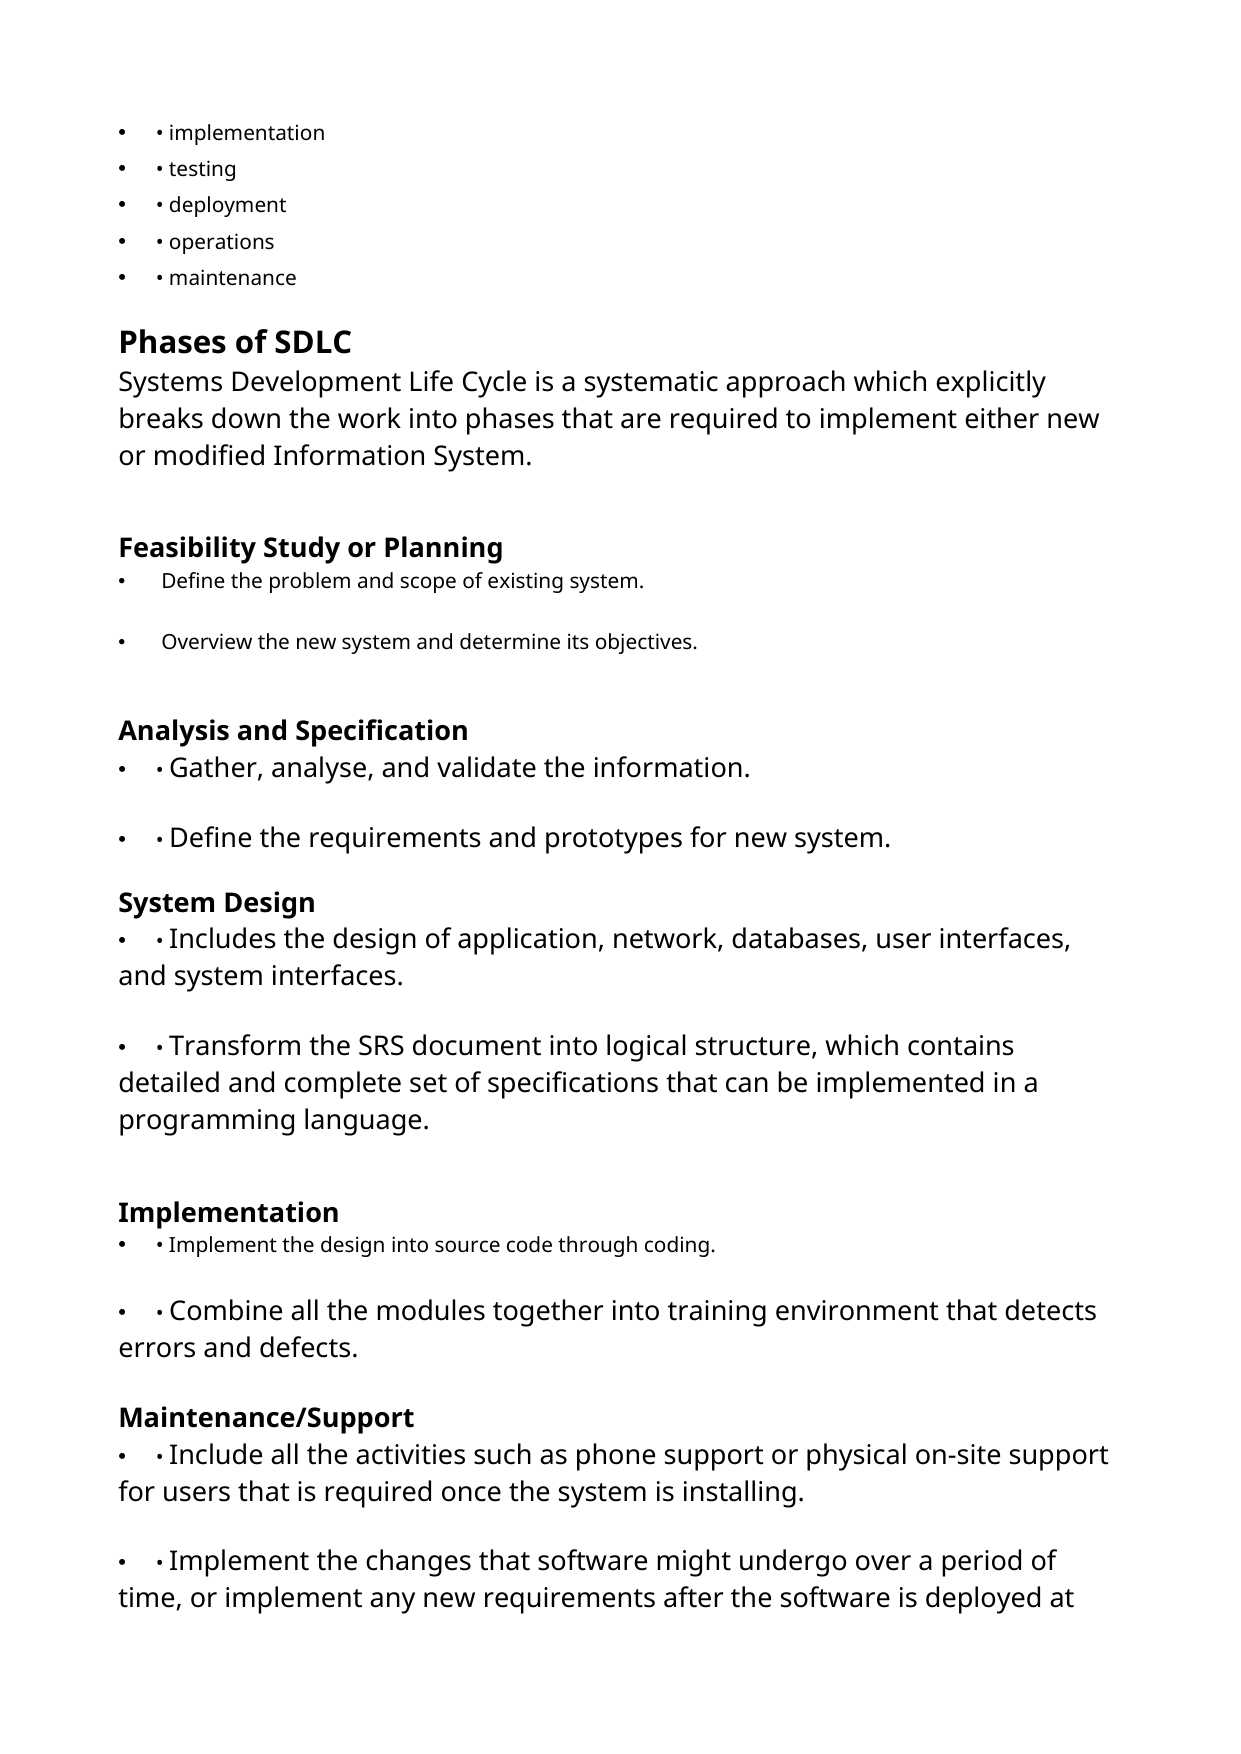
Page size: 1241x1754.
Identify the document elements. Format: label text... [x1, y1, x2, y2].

text Phases of SDLC [118, 319, 1122, 362]
list • deployment [81, 191, 1122, 219]
list • Define the requirements and prototypes for new system. [81, 818, 1122, 855]
list • maintenance [81, 263, 1122, 292]
text Implementation [118, 1193, 1122, 1230]
list • Gather, analyse, and validate the information. [81, 748, 1122, 785]
list • Transform the SRS document into logical structure, which contains detailed and complete set of specifications that can be implemented in a programming language. [81, 1027, 1122, 1137]
text Feasibility Study or Planning [118, 529, 1122, 566]
list • operations [81, 227, 1122, 255]
text Analysis and Specification [118, 712, 1122, 748]
list • testing [81, 154, 1122, 183]
list Overview the new system and determine its objectives. [81, 627, 1122, 656]
list • Include all the activities such as phone support or physical on-site support for users that is required once the system is installing. [81, 1435, 1122, 1509]
list • Combine all the modules together into training environment that detects errors and defects. [81, 1292, 1122, 1365]
list • implementation [81, 118, 1122, 147]
text System Design [118, 883, 1122, 920]
list • Implement the changes that software might undergo over a period of time, or implement any new requirements after the software is deployed at [81, 1542, 1122, 1616]
list Define the problem and scope of existing system. [81, 566, 1122, 594]
text Maintenance/Support [118, 1398, 1122, 1435]
text Systems Development Life Cycle is a systematic approach which explicitly breaks down the work into phases that are required to implement either new or modified Information System. [118, 362, 1122, 473]
list • Implement the design into source code through coding. [81, 1230, 1122, 1258]
list • Includes the design of application, network, databases, user interfaces, and system interfaces. [81, 920, 1122, 994]
